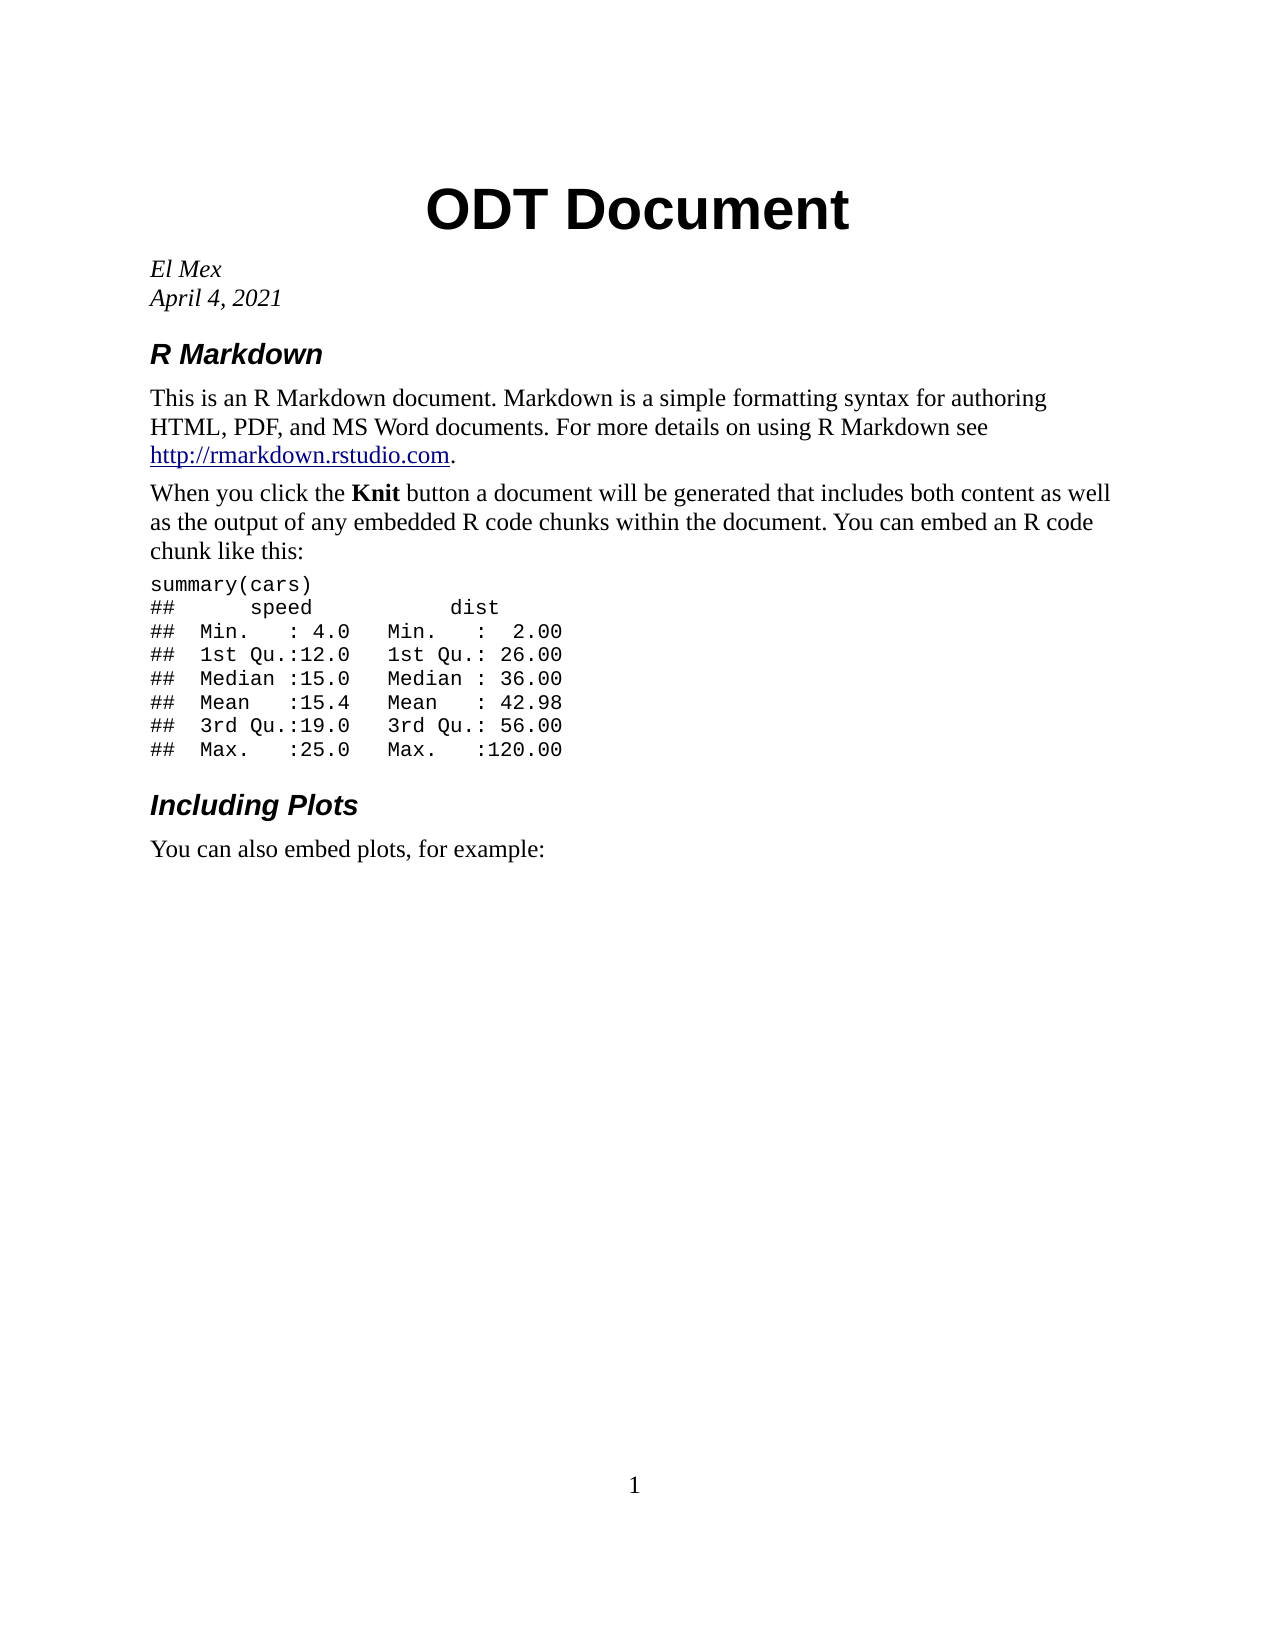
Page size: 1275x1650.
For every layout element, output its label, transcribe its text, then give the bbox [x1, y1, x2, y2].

subtitle Including Plots [150, 788, 1125, 821]
title ODT Document [150, 175, 1125, 242]
text You can also embed plots, for example: [150, 834, 1125, 862]
text ## Min. : 4.0 Min. : 2.00 [150, 621, 1125, 644]
text ## Median :15.0 Median : 36.00 [150, 668, 1125, 692]
subtitle R Markdown [150, 337, 1125, 371]
text ## 3rd Qu.:19.0 3rd Qu.: 56.00 [150, 715, 1125, 739]
text ## speed dist [150, 597, 1125, 621]
text ## Mean :15.4 Mean : 42.98 [150, 692, 1125, 715]
text ## 1st Qu.:12.0 1st Qu.: 26.00 [150, 644, 1125, 668]
text summary(cars) [150, 573, 1125, 597]
text When you click the Knit button a document will be generated that includes both content as well as the output of any embedded R code chunks within the document. You can embed an R code chunk like this: [150, 478, 1125, 564]
text ## Max. :25.0 Max. :120.00 [150, 739, 1125, 763]
text This is an R Markdown document. Markdown is a simple formatting syntax for authoring HTML, PDF, and MS Word documents. For more details on using R Markdown see http://rmarkdown.rstudio.com. [150, 383, 1125, 469]
text El Mex [150, 254, 1125, 283]
text April 4, 2021 [150, 283, 1125, 312]
